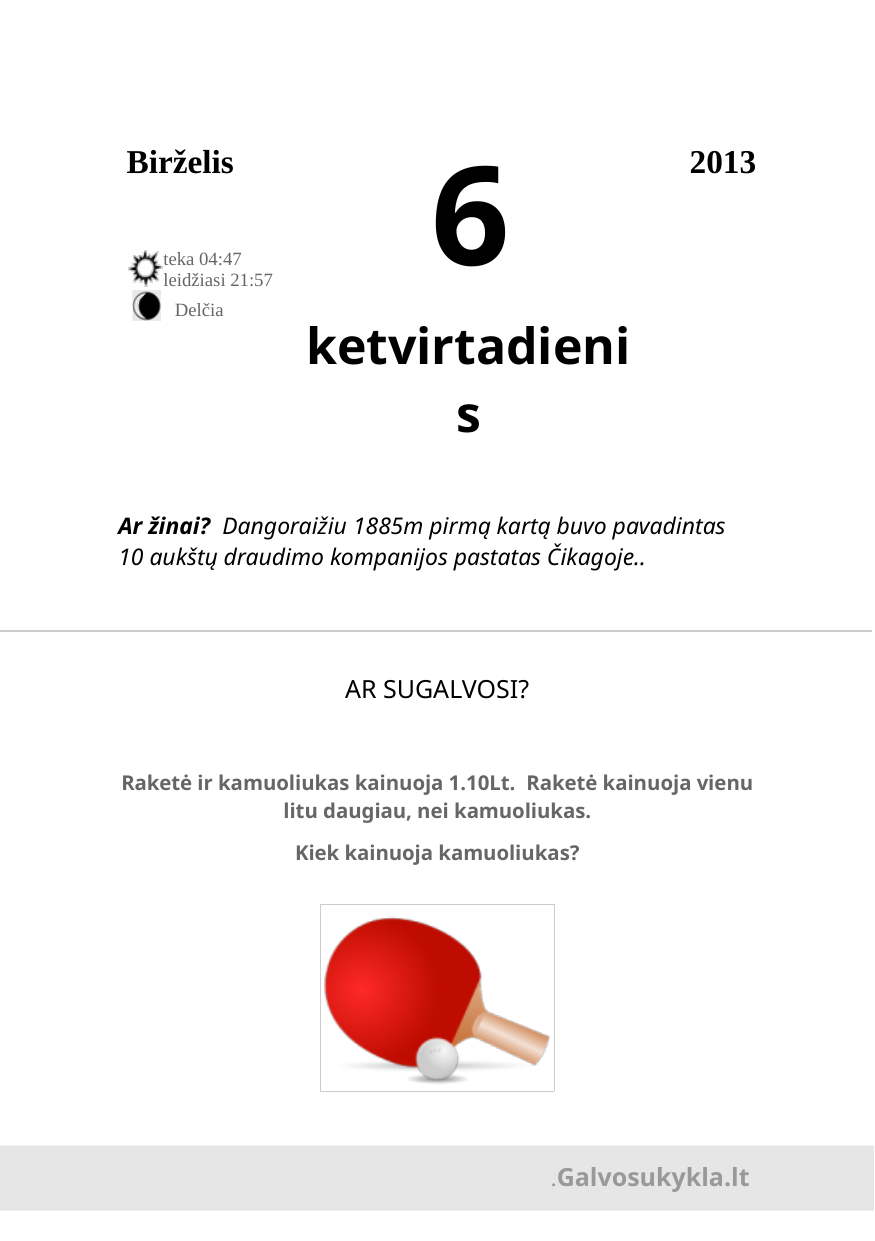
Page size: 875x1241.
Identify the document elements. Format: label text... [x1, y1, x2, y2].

table_header 2013 [638, 118, 756, 448]
picture [321, 905, 554, 1091]
table_header 6 ketvirtadienis [299, 118, 638, 448]
text Raketė ir kamuoliukas kainuoja 1.10Lt. Raketė kainuoja vienu litu daugiau, nei kamuoliukas. [118, 768, 756, 824]
text Kiek kainuoja kamuoliukas? [118, 836, 756, 866]
text Ar žinai? Dangoraižiu 1885m pirmą kartą buvo pavadintas 10 aukštų draudimo kompanijos pastatas Čikagoje.. [118, 510, 756, 573]
text AR SUGALVOSI? [118, 672, 756, 706]
table_header Birželis teka 04:47 leidžiasi 21:57 [118, 118, 298, 287]
table_header Delčia [118, 288, 298, 448]
